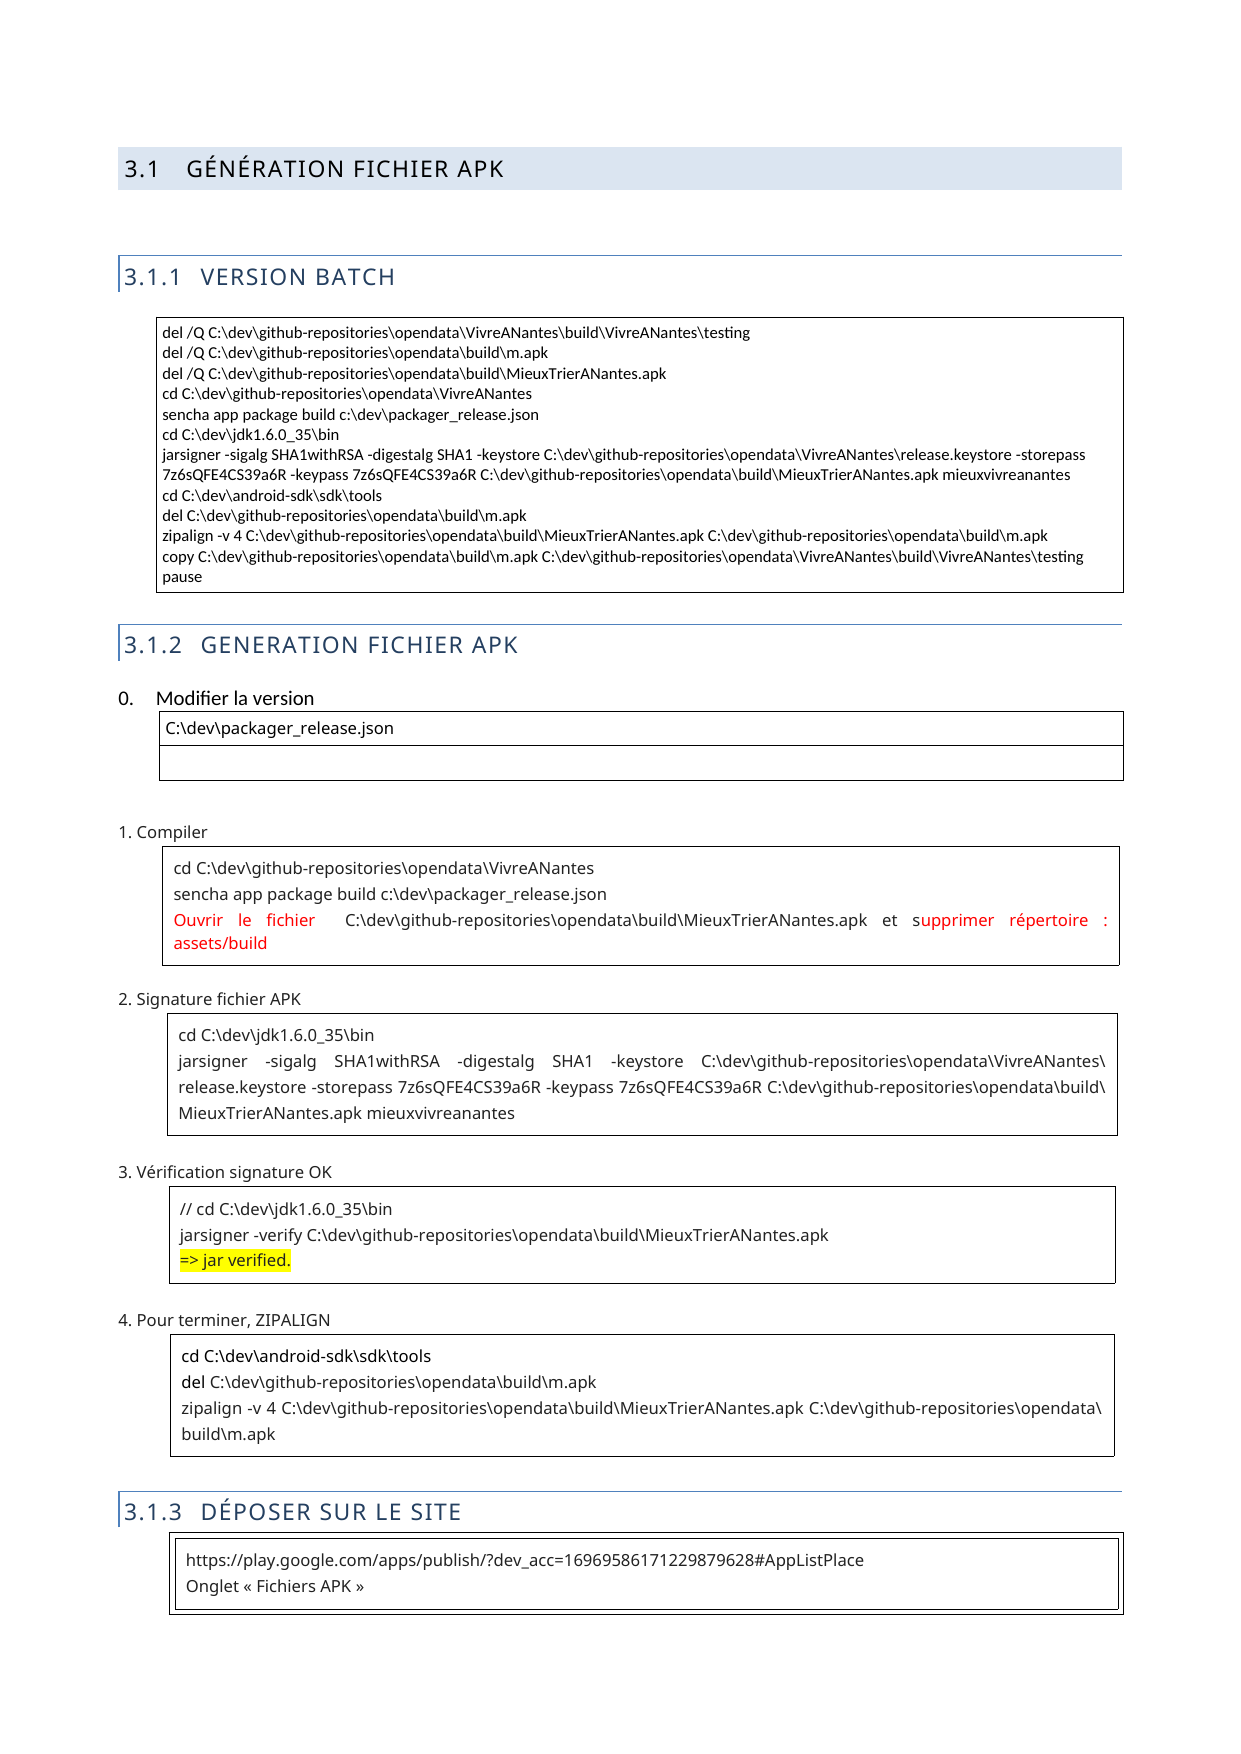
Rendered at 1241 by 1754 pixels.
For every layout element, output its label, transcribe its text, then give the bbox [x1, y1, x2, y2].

table_header cd C:\dev\android-sdk\sdk\tools del C:\dev\github-repositories\opendata\build\m.apk zipalign -v 4 C:\dev\github-repositories\opendata\build\MieuxTrierANantes.apk C:\dev\github-repositories\opendata\build\m.apk [167, 1331, 1117, 1459]
table_header cd C:\dev\jdk1.6.0_35\bin jarsigner -sigalg SHA1withRSA -digestalg SHA1 -keystore C:\dev\github-repositories\opendata\VivreANantes\release.keystore -storepass 7z6sQFE4CS39a6R -keypass 7z6sQFE4CS39a6R C:\dev\github-repositories\opendata\build\MieuxTrierANantes.apk mieuxvivreanantes [164, 1010, 1120, 1138]
subtitle Génération fichier APK [124, 153, 1116, 184]
subtitle Déposer sur le site [120, 1492, 1122, 1527]
table_header del /Q C:\dev\github-repositories\opendata\VivreANantes\build\VivreANantes\testing del /Q C:\dev\github-repositories\opendata\build\m.apk del /Q C:\dev\github-repositories\opendata\build\MieuxTrierANantes.apk cd C:\dev\github-repositories\opendata\VivreANantes sencha app package build c:\dev\packager_release.json cd C:\dev\jdk1.6.0_35\bin jarsigner -sigalg SHA1withRSA -digestalg SHA1 -keystore C:\dev\github-repositories\opendata\VivreANantes\release.keystore -storepass 7z6sQFE4CS39a6R -keypass 7z6sQFE4CS39a6R C:\dev\github-repositories\opendata\build\MieuxTrierANantes.apk mieuxvivreanantes cd C:\dev\android-sdk\sdk\tools del C:\dev\github-repositories\opendata\build\m.apk zipalign -v 4 C:\dev\github-repositories\opendata\build\MieuxTrierANantes.apk C:\dev\github-repositories\opendata\build\m.apk copy C:\dev\github-repositories\opendata\build\m.apk C:\dev\github-repositories\opendata\VivreANantes\build\VivreANantes\testing pause [157, 318, 1123, 592]
table_header C:\dev\packager_release.json [160, 712, 1123, 745]
table_header // cd C:\dev\jdk1.6.0_35\bin jarsigner -verify C:\dev\github-repositories\opendata\build\MieuxTrierANantes.apk => jar verified. [166, 1184, 1118, 1286]
text 3. Vérification signature OK [118, 1161, 1122, 1183]
text 2. Signature fichier APK [118, 987, 1122, 1010]
text 1. Compiler [118, 820, 1122, 843]
table_header cd C:\dev\github-repositories\opendata\VivreANantes sencha app package build c:\dev\packager_release.json Ouvrir le fichier C:\dev\github-repositories\opendata\build\MieuxTrierANantes.apk et supprimer répertoire : assets/build [159, 843, 1122, 968]
table_header https://play.google.com/apps/publish/?dev_acc=16969586171229879628#AppListPlace Onglet « Fichiers APK » [170, 1533, 1123, 1614]
text 4. Pour terminer, ZIPALIGN [118, 1308, 1122, 1331]
subtitle GENERATION Fichier APK [120, 625, 1122, 661]
table_cell [160, 746, 1123, 779]
subtitle Version batch [120, 256, 1122, 292]
list Modifier la version [118, 686, 1122, 711]
